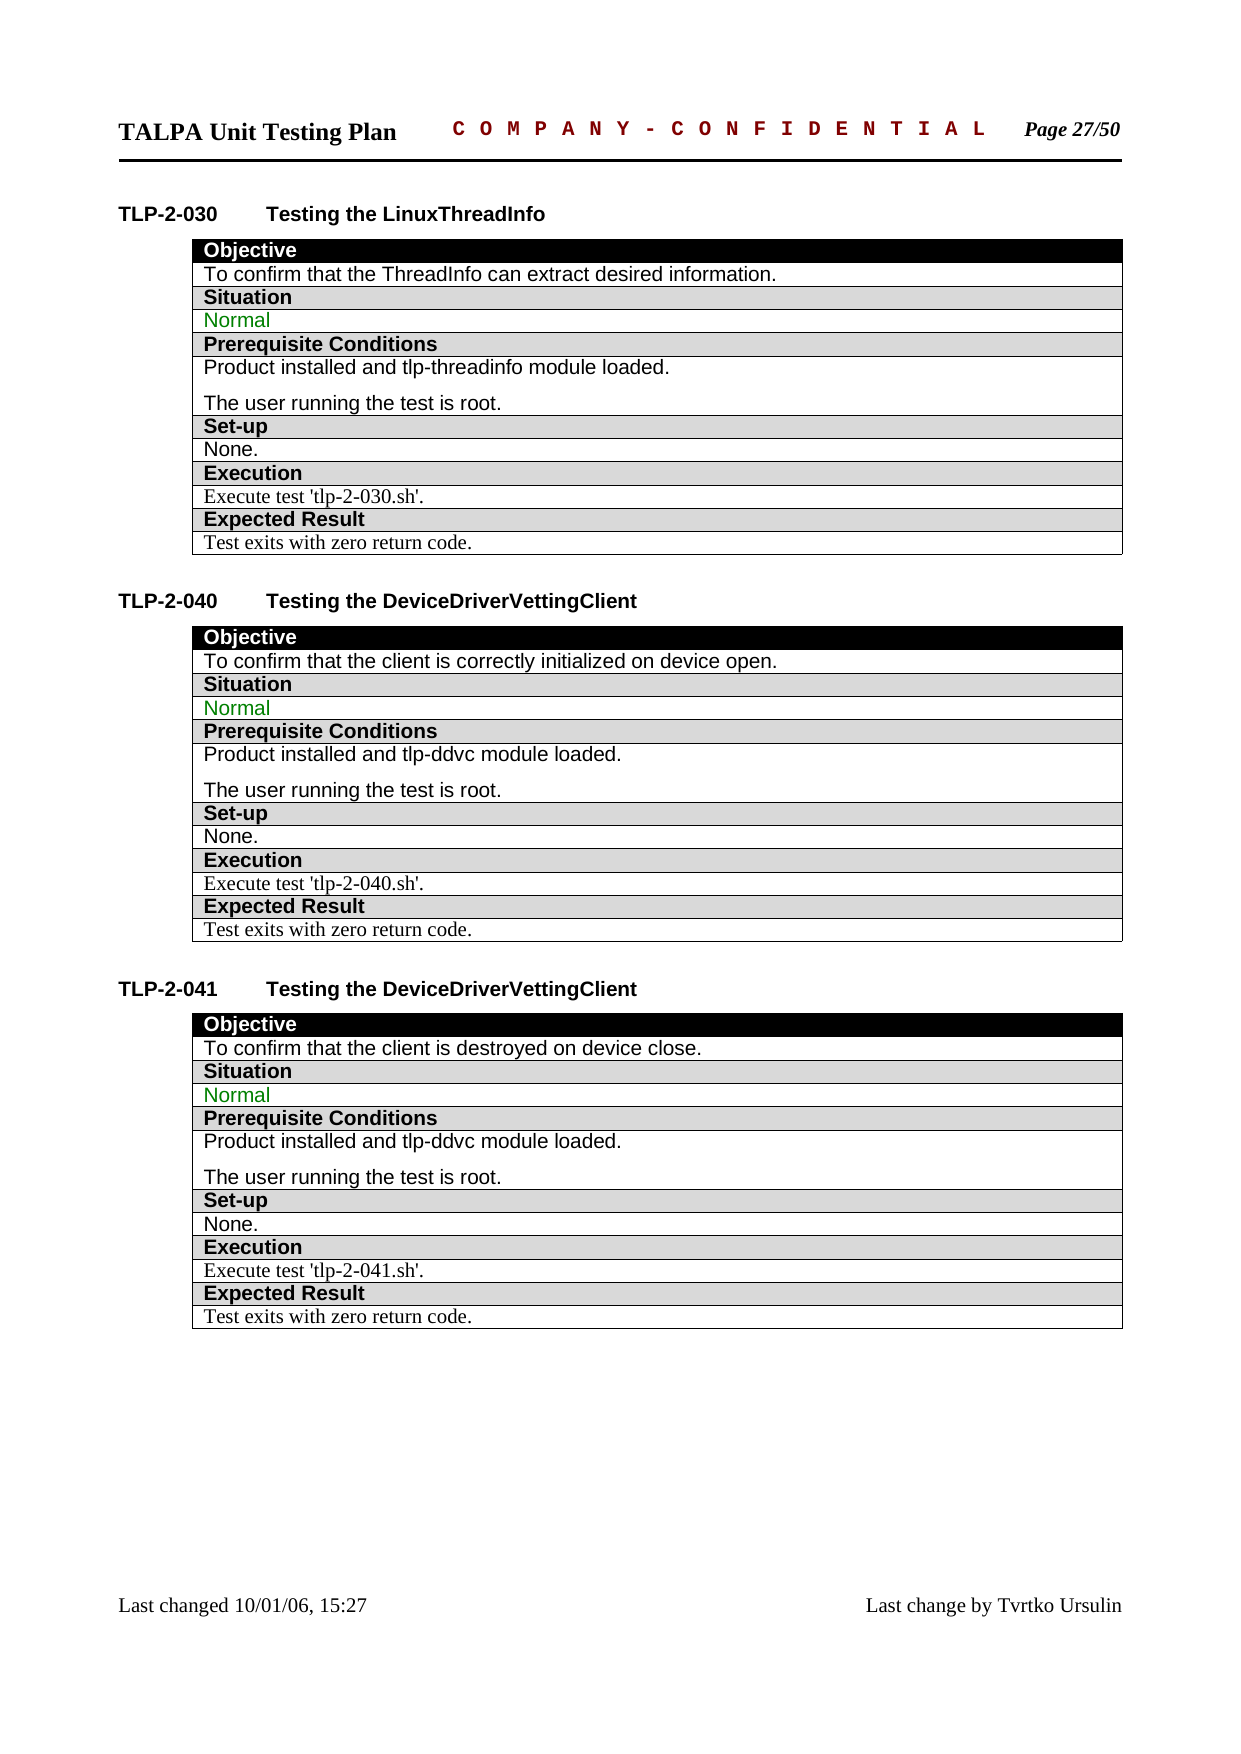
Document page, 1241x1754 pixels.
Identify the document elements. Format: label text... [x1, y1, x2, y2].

table_cell Product installed and tlp-threadinfo module loaded. The user running the test is root. [193, 357, 1122, 415]
table_cell Situation [193, 287, 1122, 309]
table_cell Test exits with zero return code. [193, 1306, 1122, 1328]
table_cell Normal [193, 1084, 1122, 1106]
table_cell Situation [193, 1061, 1122, 1083]
table_cell Prerequisite Conditions [193, 333, 1122, 356]
table_cell Set-up [193, 416, 1122, 438]
table_cell Normal [193, 697, 1122, 719]
table_header Objective [193, 627, 1122, 649]
table_cell Test exits with zero return code. [193, 919, 1122, 941]
table_cell Normal [193, 310, 1122, 332]
table_header Objective [193, 240, 1122, 262]
text TLP-2-030 Testing the LinuxThreadInfo [118, 203, 1122, 226]
table_cell None. [193, 439, 1122, 461]
table_cell Situation [193, 674, 1122, 696]
table_header Objective [193, 1014, 1122, 1036]
table_cell To confirm that the client is correctly initialized on device open. [193, 650, 1122, 673]
text TLP-2-040 Testing the DeviceDriverVettingClient [118, 590, 1122, 613]
table_cell Execute test 'tlp-2-030.sh'. [193, 486, 1122, 508]
table_cell Execution [193, 462, 1122, 485]
table_cell Product installed and tlp-ddvc module loaded. The user running the test is root. [193, 1131, 1122, 1189]
table_cell Expected Result [193, 509, 1122, 531]
table_cell To confirm that the client is destroyed on device close. [193, 1037, 1122, 1060]
table_cell Prerequisite Conditions [193, 1107, 1122, 1130]
table_cell Prerequisite Conditions [193, 720, 1122, 743]
table_cell Test exits with zero return code. [193, 532, 1122, 554]
table_cell Execution [193, 849, 1122, 872]
table_cell None. [193, 1213, 1122, 1235]
table_cell Set-up [193, 803, 1122, 825]
table_cell Execute test 'tlp-2-041.sh'. [193, 1260, 1122, 1282]
table_cell Execution [193, 1236, 1122, 1259]
table_cell Expected Result [193, 1283, 1122, 1305]
table_cell To confirm that the ThreadInfo can extract desired information. [193, 263, 1122, 286]
table_cell None. [193, 826, 1122, 848]
text TLP-2-041 Testing the DeviceDriverVettingClient [118, 977, 1122, 1000]
table_cell Product installed and tlp-ddvc module loaded. The user running the test is root. [193, 744, 1122, 802]
table_cell Set-up [193, 1190, 1122, 1212]
table_cell Expected Result [193, 896, 1122, 918]
table_cell Execute test 'tlp-2-040.sh'. [193, 873, 1122, 895]
